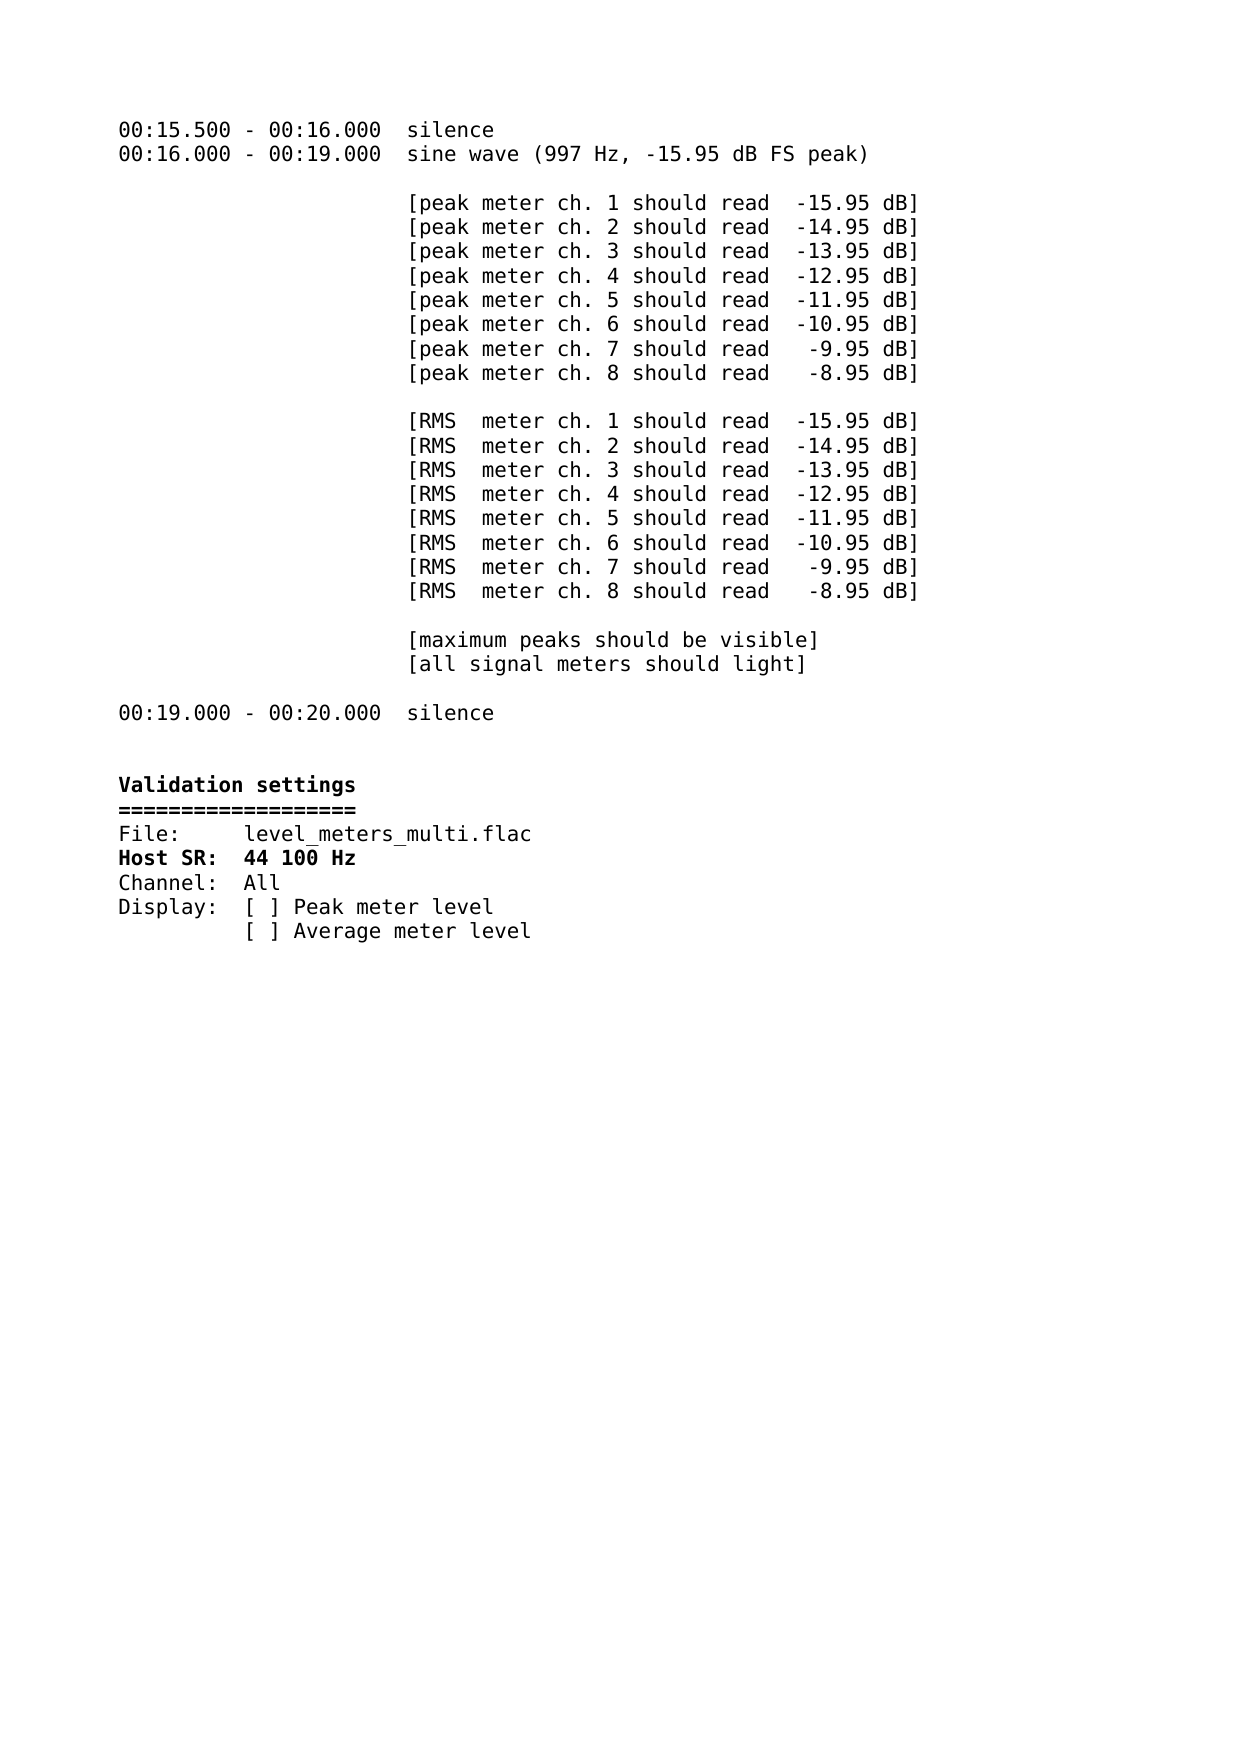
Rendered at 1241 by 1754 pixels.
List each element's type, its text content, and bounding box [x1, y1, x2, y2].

text 00:16.000 - 00:19.000 sine wave (997 Hz, -15.95 dB FS peak) [118, 142, 1122, 167]
text [RMS meter ch. 7 should read -9.95 dB] [118, 555, 1122, 579]
text [peak meter ch. 8 should read -8.95 dB] [118, 361, 1122, 385]
text Validation settings [118, 773, 1122, 798]
text [peak meter ch. 1 should read -15.95 dB] [118, 191, 1122, 215]
text [peak meter ch. 4 should read -12.95 dB] [118, 264, 1122, 288]
text [RMS meter ch. 1 should read -15.95 dB] [118, 409, 1122, 434]
text [RMS meter ch. 6 should read -10.95 dB] [118, 531, 1122, 555]
text [peak meter ch. 2 should read -14.95 dB] [118, 215, 1122, 239]
text =================== [118, 798, 1122, 822]
text [RMS meter ch. 4 should read -12.95 dB] [118, 482, 1122, 506]
text [RMS meter ch. 2 should read -14.95 dB] [118, 434, 1122, 458]
text [peak meter ch. 6 should read -10.95 dB] [118, 312, 1122, 337]
text [RMS meter ch. 5 should read -11.95 dB] [118, 506, 1122, 531]
text Display: [ ] Peak meter level [118, 895, 1122, 919]
text [RMS meter ch. 8 should read -8.95 dB] [118, 579, 1122, 603]
text File: level_meters_multi.flac [118, 822, 1122, 846]
text [peak meter ch. 7 should read -9.95 dB] [118, 337, 1122, 361]
text [RMS meter ch. 3 should read -13.95 dB] [118, 458, 1122, 482]
text [peak meter ch. 5 should read -11.95 dB] [118, 288, 1122, 312]
text Channel: All [118, 871, 1122, 895]
text 00:19.000 - 00:20.000 silence [118, 701, 1122, 725]
text [peak meter ch. 3 should read -13.95 dB] [118, 239, 1122, 264]
text [ ] Average meter level [118, 919, 1122, 943]
text Host SR: 44 100 Hz [118, 846, 1122, 871]
text 00:15.500 - 00:16.000 silence [118, 118, 1122, 142]
text [maximum peaks should be visible] [118, 628, 1122, 652]
text [all signal meters should light] [118, 652, 1122, 676]
